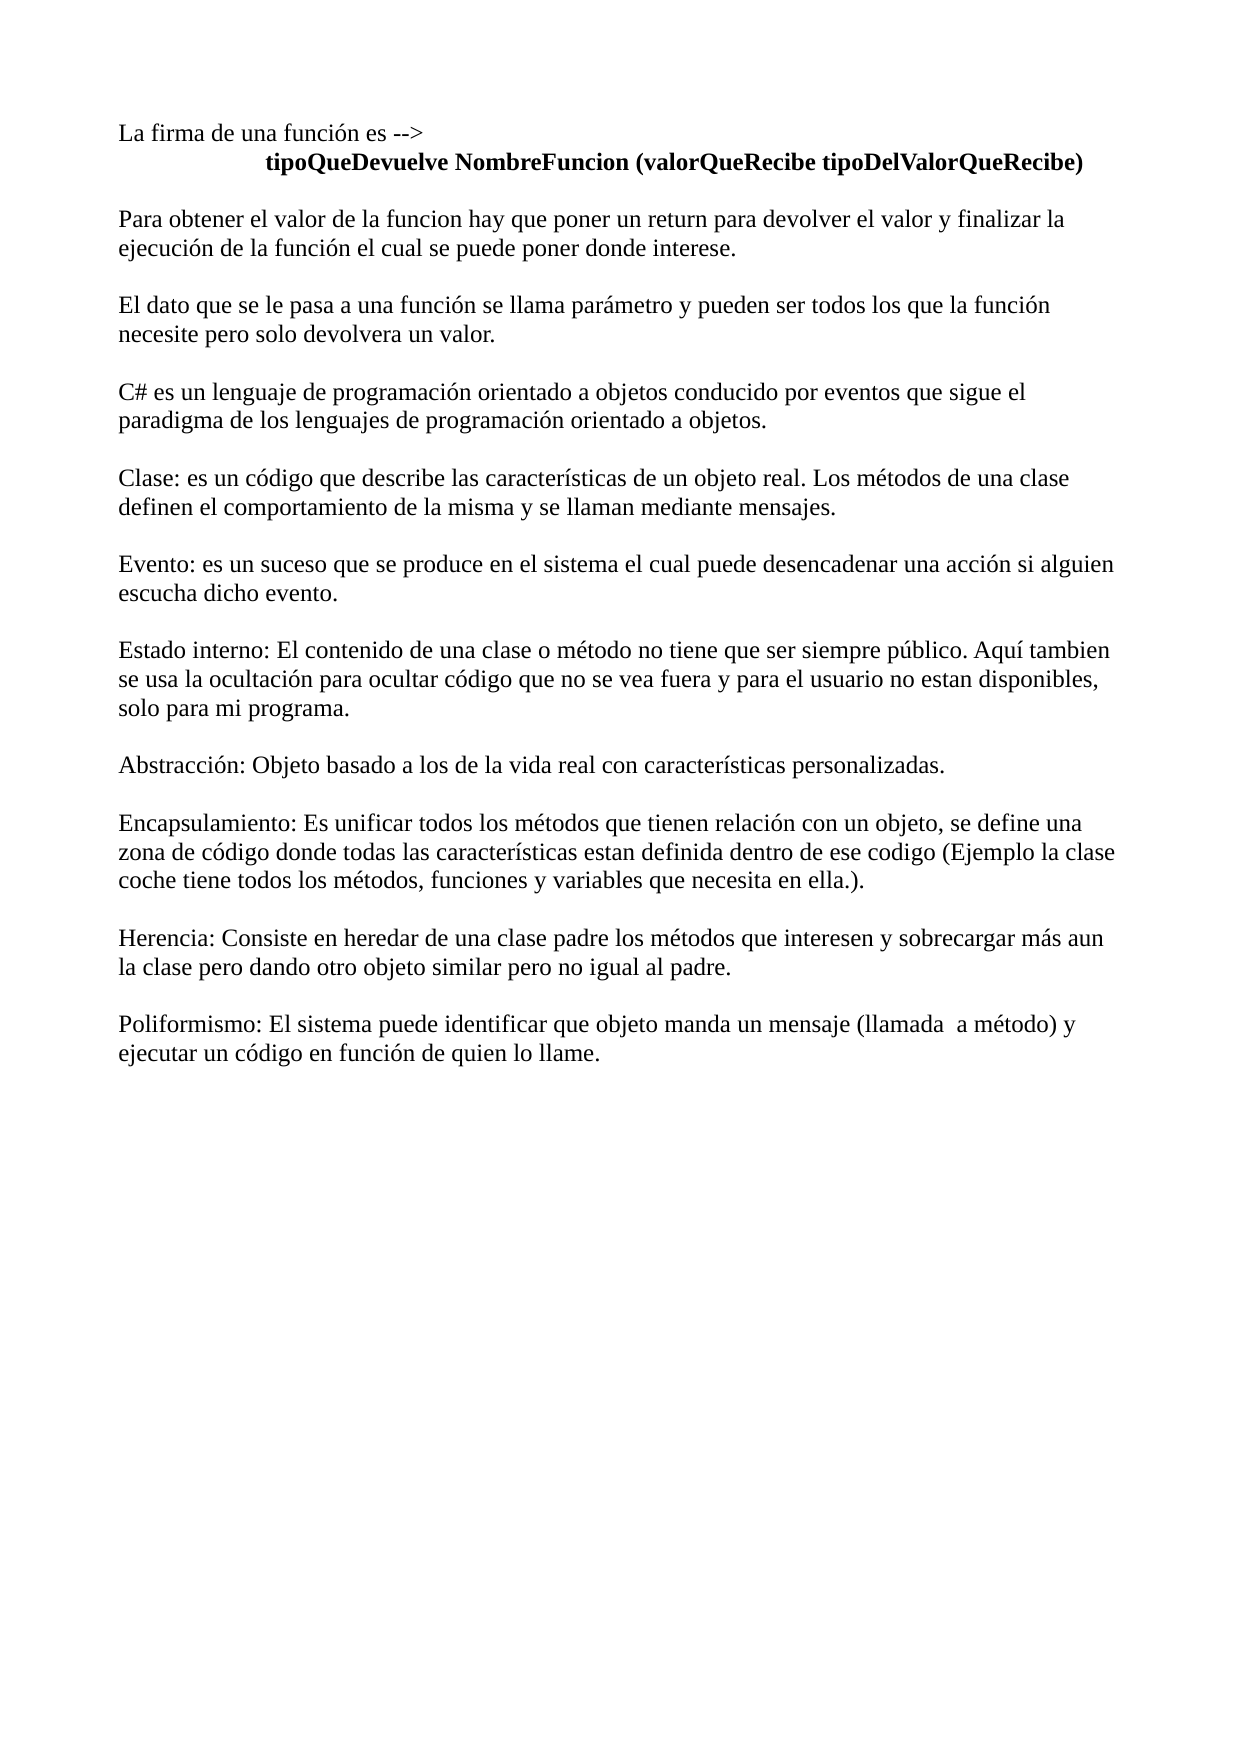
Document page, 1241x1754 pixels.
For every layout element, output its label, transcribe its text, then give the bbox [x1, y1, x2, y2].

text Herencia: Consiste en heredar de una clase padre los métodos que interesen y sobrecargar más aun la clase pero dando otro objeto similar pero no igual al padre. [118, 923, 1122, 981]
text Para obtener el valor de la funcion hay que poner un return para devolver el valor y finalizar la ejecución de la función el cual se puede poner donde interese. [118, 204, 1122, 262]
text C# es un lenguaje de programación orientado a objetos conducido por eventos que sigue el paradigma de los lenguajes de programación orientado a objetos. [118, 377, 1122, 434]
text Poliformismo: El sistema puede identificar que objeto manda un mensaje (llamada a método) y ejecutar un código en función de quien lo llame. [118, 1009, 1122, 1067]
text Estado interno: El contenido de una clase o método no tiene que ser siempre público. Aquí tambien se usa la ocultación para ocultar código que no se vea fuera y para el usuario no estan disponibles, solo para mi programa. [118, 636, 1122, 722]
text El dato que se le pasa a una función se llama parámetro y pueden ser todos los que la función necesite pero solo devolvera un valor. [118, 291, 1122, 348]
text Evento: es un suceso que se produce en el sistema el cual puede desencadenar una acción si alguien escucha dicho evento. [118, 549, 1122, 607]
text Encapsulamiento: Es unificar todos los métodos que tienen relación con un objeto, se define una zona de código donde todas las características estan definida dentro de ese codigo (Ejemplo la clase coche tiene todos los métodos, funciones y variables que necesita en ella.). [118, 808, 1122, 894]
text La firma de una función es --> [118, 118, 1122, 147]
text tipoQueDevuelve NombreFuncion (valorQueRecibe tipoDelValorQueRecibe) [118, 147, 1122, 176]
text Clase: es un código que describe las características de un objeto real. Los métodos de una clase definen el comportamiento de la misma y se llaman mediante mensajes. [118, 463, 1122, 521]
text Abstracción: Objeto basado a los de la vida real con características personalizadas. [118, 751, 1122, 779]
